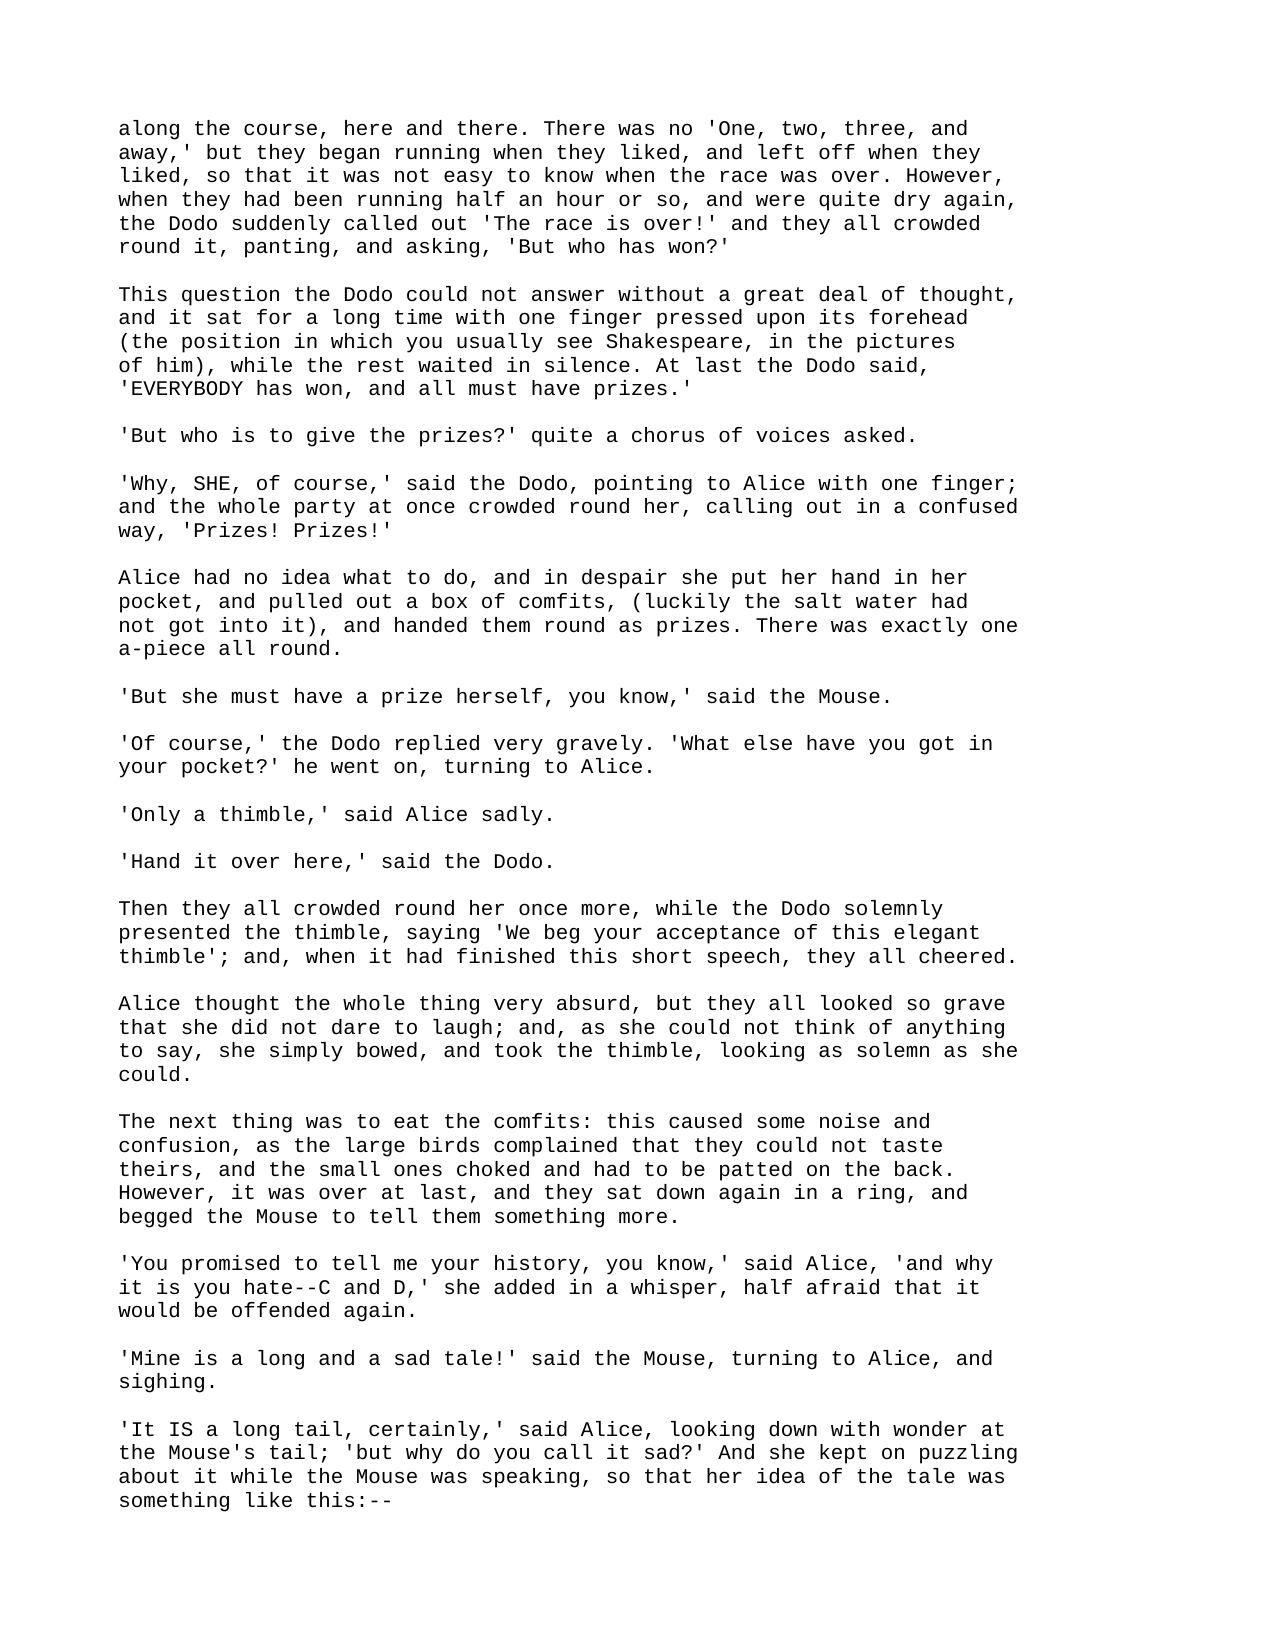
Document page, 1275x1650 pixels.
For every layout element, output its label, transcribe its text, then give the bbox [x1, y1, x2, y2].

text 'Hand it over here,' said the Dodo. [118, 851, 1157, 875]
text and the whole party at once crowded round her, calling out in a confused [118, 496, 1157, 520]
text pocket, and pulled out a box of comfits, (luckily the salt water had [118, 591, 1157, 615]
text and it sat for a long time with one finger pressed upon its forehead [118, 307, 1157, 331]
text the Mouse's tail; 'but why do you call it sad?' And she kept on puzzling [118, 1442, 1157, 1466]
text to say, she simply bowed, and took the thimble, looking as solemn as she [118, 1040, 1157, 1064]
text along the course, here and there. There was no 'One, two, three, and [118, 118, 1157, 142]
text 'Mine is a long and a sad tale!' said the Mouse, turning to Alice, and [118, 1348, 1157, 1371]
text theirs, and the small ones choked and had to be patted on the back. [118, 1158, 1157, 1182]
text away,' but they began running when they liked, and left off when they [118, 142, 1157, 165]
text not got into it), and handed them round as prizes. There was exactly one [118, 615, 1157, 638]
text Then they all crowded round her once more, while the Dodo solemnly [118, 898, 1157, 922]
text confusion, as the large birds complained that they could not taste [118, 1135, 1157, 1158]
text that she did not dare to laugh; and, as she could not think of anything [118, 1017, 1157, 1040]
text sighing. [118, 1371, 1157, 1395]
text when they had been running half an hour or so, and were quite dry again, [118, 189, 1157, 213]
text way, 'Prizes! Prizes!' [118, 520, 1157, 544]
text 'Of course,' the Dodo replied very gravely. 'What else have you got in [118, 733, 1157, 757]
text something like this:-- [118, 1489, 1157, 1513]
text about it while the Mouse was speaking, so that her idea of the tale was [118, 1466, 1157, 1489]
text of him), while the rest waited in silence. At last the Dodo said, [118, 354, 1157, 378]
text Alice thought the whole thing very absurd, but they all looked so grave [118, 993, 1157, 1017]
text your pocket?' he went on, turning to Alice. [118, 757, 1157, 780]
text 'EVERYBODY has won, and all must have prizes.' [118, 378, 1157, 402]
text 'Why, SHE, of course,' said the Dodo, pointing to Alice with one finger; [118, 473, 1157, 496]
text This question the Dodo could not answer without a great deal of thought, [118, 284, 1157, 307]
text 'You promised to tell me your history, you know,' said Alice, 'and why [118, 1253, 1157, 1277]
text round it, panting, and asking, 'But who has won?' [118, 236, 1157, 260]
text However, it was over at last, and they sat down again in a ring, and [118, 1182, 1157, 1206]
text it is you hate--C and D,' she added in a whisper, half afraid that it [118, 1277, 1157, 1300]
text 'But who is to give the prizes?' quite a chorus of voices asked. [118, 426, 1157, 449]
text 'It IS a long tail, certainly,' said Alice, looking down with wonder at [118, 1419, 1157, 1442]
text thimble'; and, when it had finished this short speech, they all cheered. [118, 946, 1157, 969]
text (the position in which you usually see Shakespeare, in the pictures [118, 331, 1157, 354]
text liked, so that it was not easy to know when the race was over. However, [118, 165, 1157, 189]
text would be offended again. [118, 1300, 1157, 1324]
text the Dodo suddenly called out 'The race is over!' and they all crowded [118, 213, 1157, 236]
text presented the thimble, saying 'We beg your acceptance of this elegant [118, 922, 1157, 946]
text 'But she must have a prize herself, you know,' said the Mouse. [118, 686, 1157, 709]
text Alice had no idea what to do, and in despair she put her hand in her [118, 567, 1157, 591]
text The next thing was to eat the comfits: this caused some noise and [118, 1111, 1157, 1135]
text begged the Mouse to tell them something more. [118, 1206, 1157, 1229]
text 'Only a thimble,' said Alice sadly. [118, 804, 1157, 827]
text could. [118, 1064, 1157, 1088]
text a-piece all round. [118, 638, 1157, 662]
